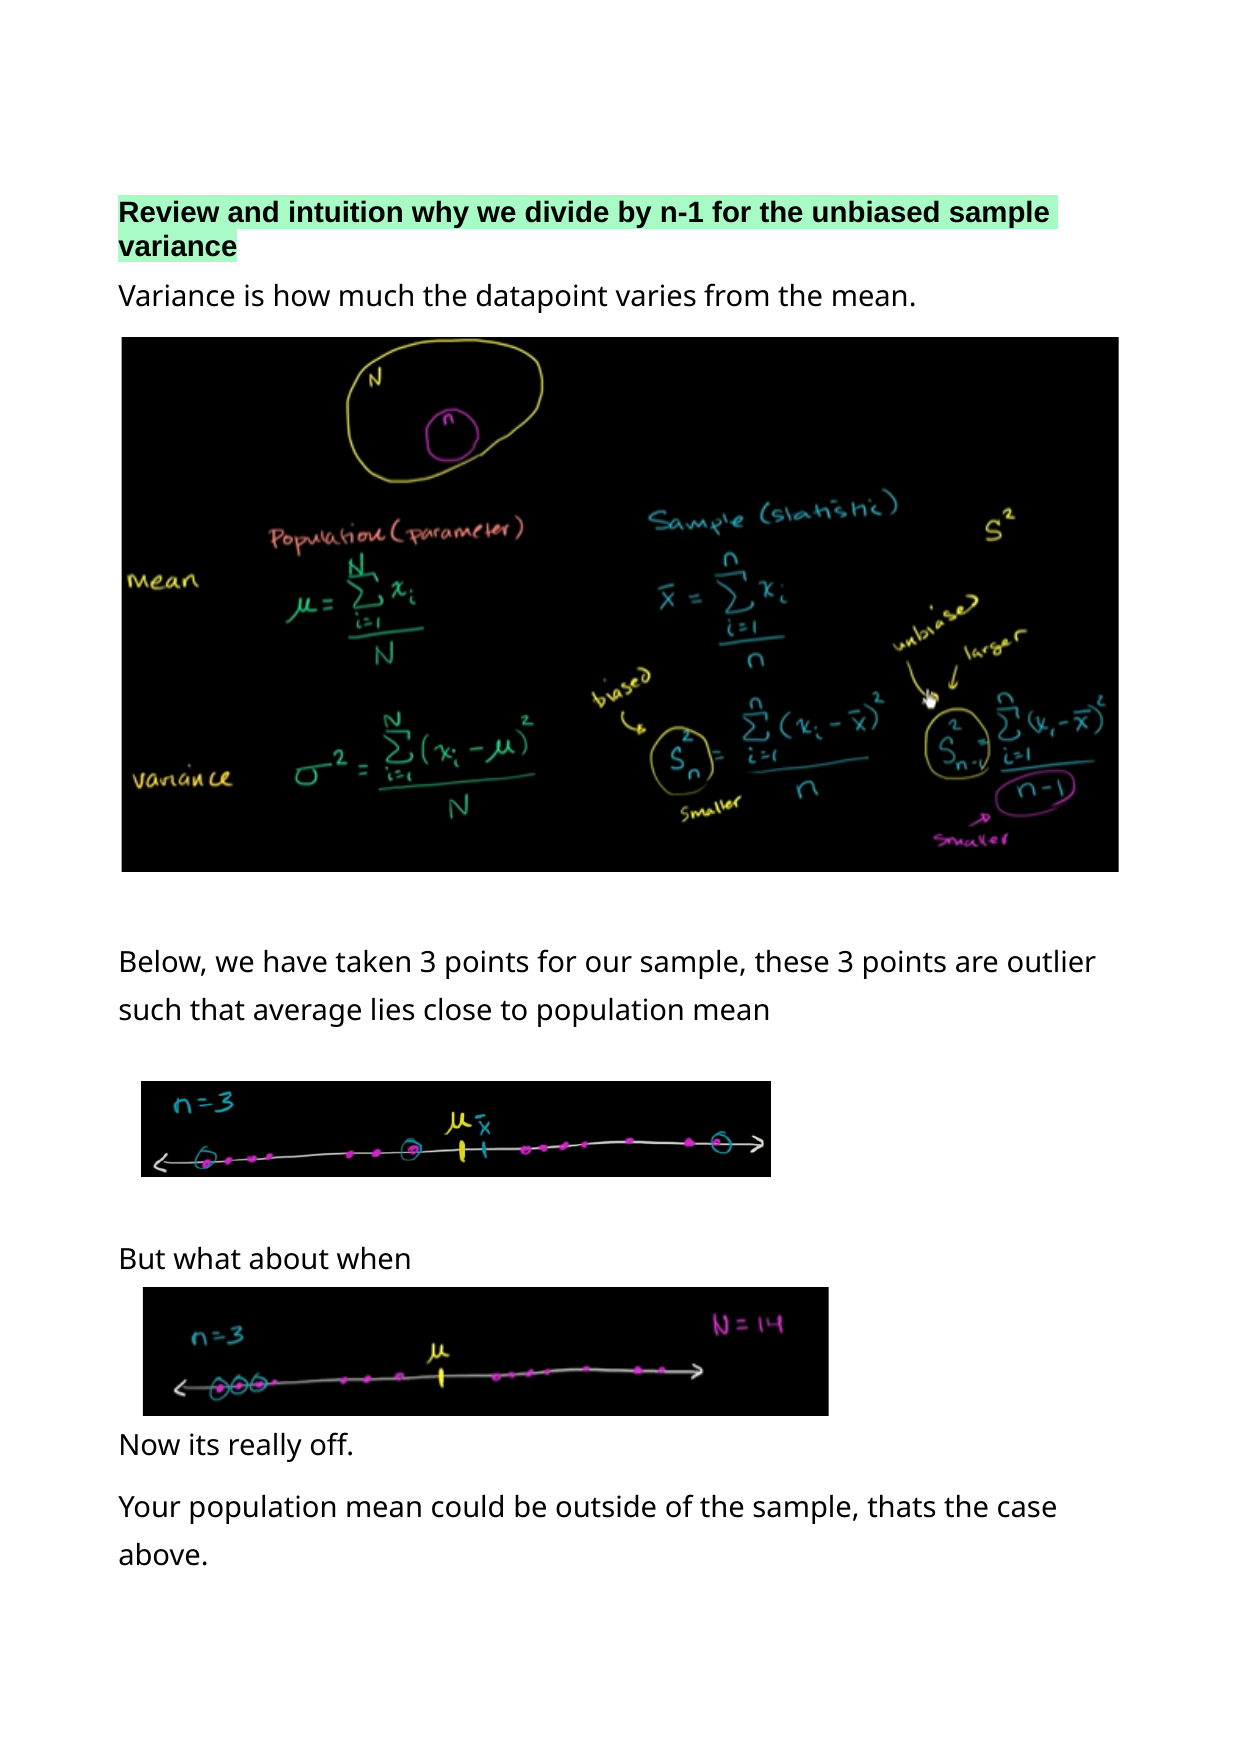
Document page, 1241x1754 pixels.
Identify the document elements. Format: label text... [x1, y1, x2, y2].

text Your population mean could be outside of the sample, thats the case above. [118, 1487, 1122, 1574]
picture [121, 337, 1119, 872]
picture [141, 1081, 771, 1177]
text Below, we have taken 3 points for our sample, these 3 points are outlier such that average lies close to population mean [118, 942, 1122, 1029]
subtitle Review and intuition why we divide by n-1 for the unbiased sample variance [237, 195, 1122, 262]
text Now its really off. [118, 1424, 1122, 1464]
text But what about when [118, 1238, 1122, 1278]
picture [142, 1287, 829, 1416]
text Variance is how much the datapoint varies from the mean. [118, 275, 1122, 314]
